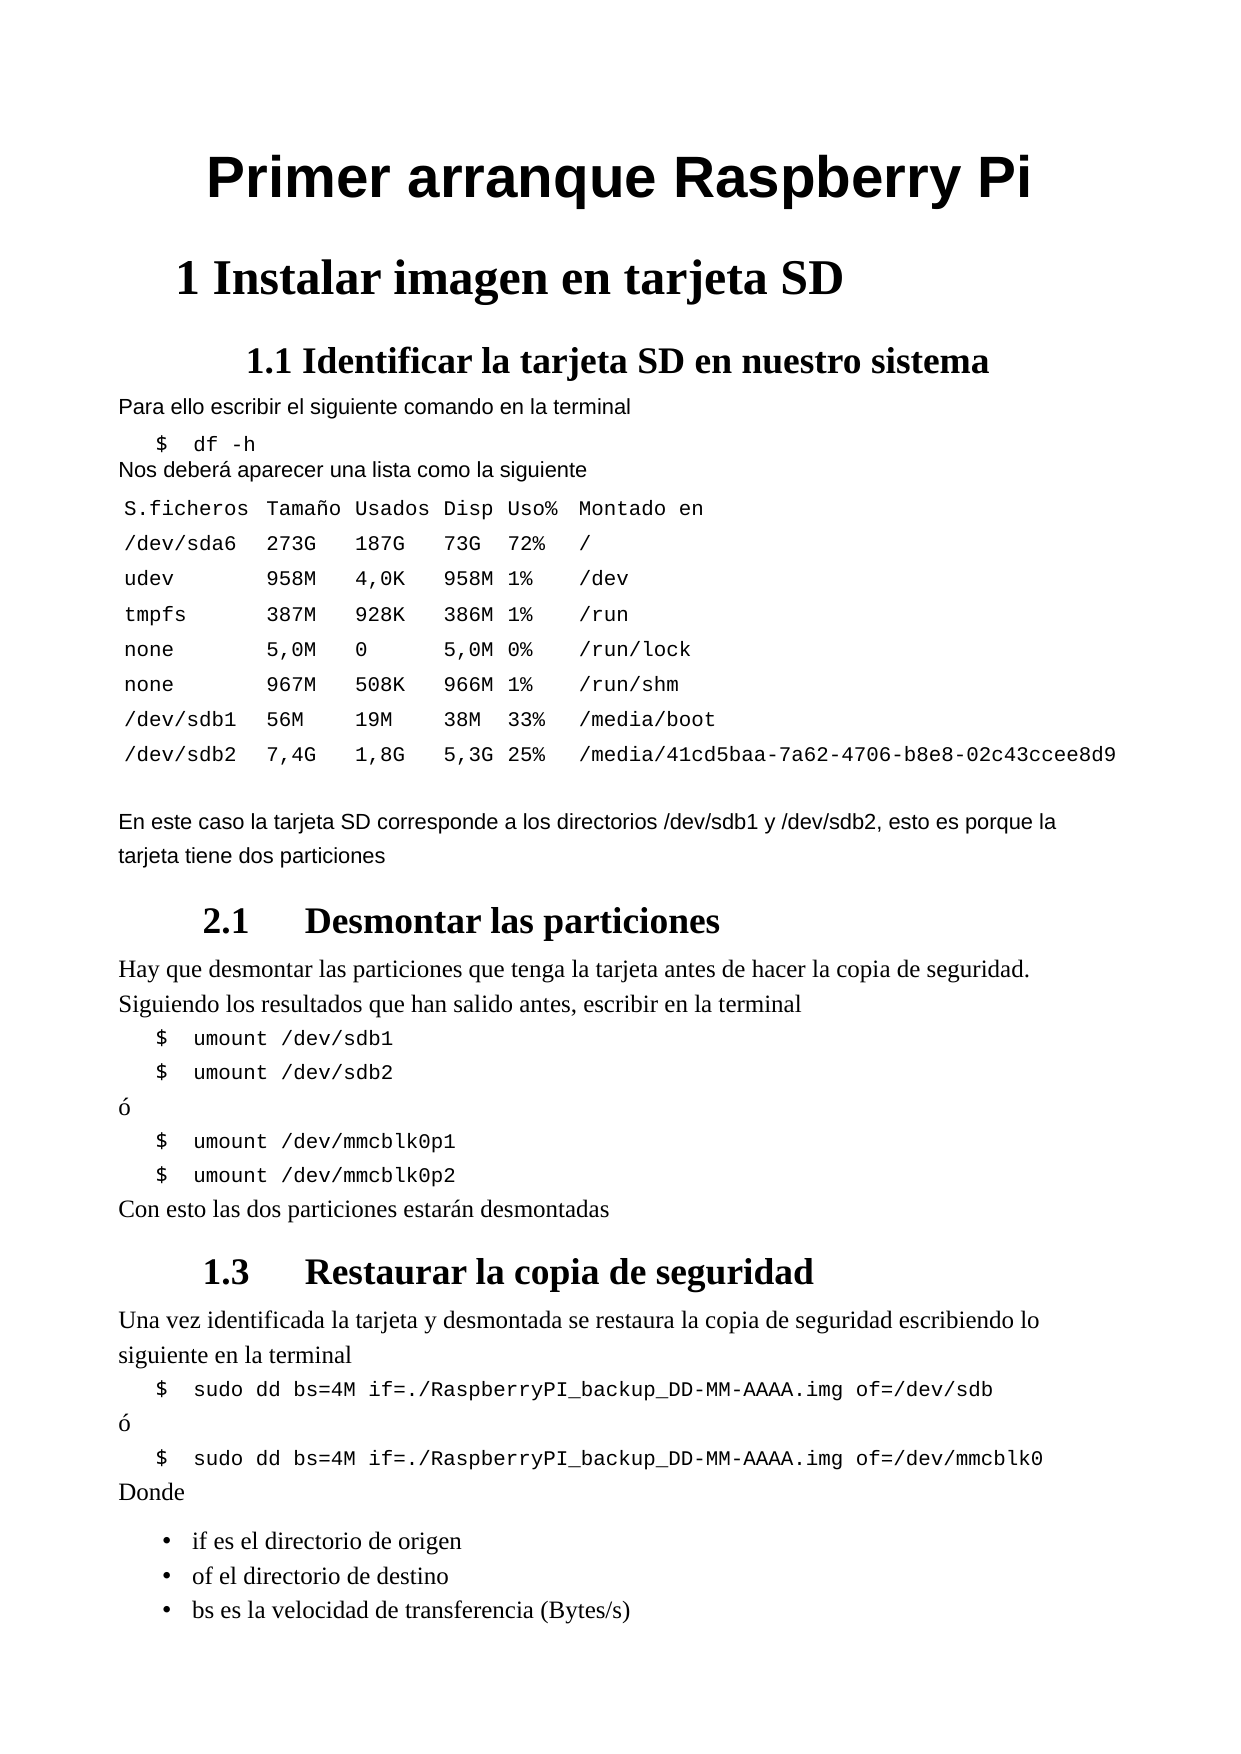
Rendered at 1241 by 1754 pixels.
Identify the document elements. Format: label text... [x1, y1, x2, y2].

table_cell 0 [350, 634, 437, 668]
text Una vez identificada la tarjeta y desmontada se restaura la copia de seguridad escribiendo lo siguiente en la terminal [118, 1305, 1122, 1369]
table_cell 7,4G [261, 740, 349, 774]
table_cell 5,0M [438, 634, 502, 668]
table_header Usados [350, 493, 437, 527]
text ó [118, 1092, 1122, 1120]
table_cell /dev [574, 564, 1122, 598]
table_cell 1% [503, 599, 573, 633]
list if es el directorio de origen [162, 1526, 1122, 1555]
table_cell 72% [503, 528, 573, 562]
text ó [118, 1408, 1122, 1437]
table_cell 33% [503, 704, 573, 738]
list bs es la velocidad de transferencia (Bytes/s) [162, 1595, 1122, 1624]
text Para ello escribir el siguiente comando en la terminal [118, 394, 1122, 419]
subtitle Instalar imagen en tarjeta SD [162, 248, 1122, 305]
list umount /dev/sdb2 [156, 1057, 1122, 1086]
table_cell none [119, 669, 260, 703]
table_cell 19M [350, 704, 437, 738]
table_cell /dev/sda6 [119, 528, 260, 562]
table_cell 958M [438, 564, 502, 598]
text Con esto las dos particiones estarán desmontadas [118, 1194, 1122, 1223]
table_cell 1% [503, 564, 573, 598]
text En este caso la tarjeta SD corresponde a los directorios /dev/sdb1 y /dev/sdb2, esto es porque la tarjeta tiene dos particiones [118, 808, 1122, 868]
table_cell 1% [503, 669, 573, 703]
table_cell 386M [438, 599, 502, 633]
table_cell 38M [438, 704, 502, 738]
title Primer arranque Raspberry Pi [118, 143, 1122, 210]
table_cell /media/41cd5baa-7a62-4706-b8e8-02c43ccee8d9 [574, 740, 1122, 774]
table_header Montado en [574, 493, 1122, 527]
table_cell 958M [261, 564, 349, 598]
table_cell 56M [261, 704, 349, 738]
list umount /dev/mmcblk0p2 [156, 1160, 1122, 1189]
table_cell 1,8G [350, 740, 437, 774]
table_cell udev [119, 564, 260, 598]
list umount /dev/sdb1 [156, 1023, 1122, 1052]
table_cell tmpfs [119, 599, 260, 633]
list sudo dd bs=4M if=./RaspberryPI_backup_DD-MM-AAAA.img of=/dev/sdb [156, 1374, 1122, 1403]
table_cell 4,0K [350, 564, 437, 598]
list sudo dd bs=4M if=./RaspberryPI_backup_DD-MM-AAAA.img of=/dev/mmcblk0 [156, 1443, 1122, 1472]
table_cell none [119, 634, 260, 668]
table_cell 187G [350, 528, 437, 562]
table_header Disp [438, 493, 502, 527]
table_cell /run/lock [574, 634, 1122, 668]
table_cell 928K [350, 599, 437, 633]
table_cell 25% [503, 740, 573, 774]
text Donde [118, 1477, 1122, 1506]
table_cell 5,3G [438, 740, 502, 774]
table_cell 273G [261, 528, 349, 562]
table_cell /dev/sdb2 [119, 740, 260, 774]
subtitle Restaurar la copia de seguridad [193, 1250, 1122, 1293]
table_cell 508K [350, 669, 437, 703]
list umount /dev/mmcblk0p1 [156, 1126, 1122, 1155]
table_cell 966M [438, 669, 502, 703]
list df -h [156, 429, 1122, 457]
table_cell 73G [438, 528, 502, 562]
table_cell 0% [503, 634, 573, 668]
subtitle Identificar la tarjeta SD en nuestro sistema [236, 338, 1122, 382]
table_header Uso% [503, 493, 573, 527]
table_cell /dev/sdb1 [119, 704, 260, 738]
table_cell /run/shm [574, 669, 1122, 703]
text Nos deberá aparecer una lista como la siguiente [118, 457, 1122, 483]
table_header S.ficheros [119, 493, 260, 527]
table_cell /run [574, 599, 1122, 633]
table_cell 5,0M [261, 634, 349, 668]
table_header Tamaño [261, 493, 349, 527]
table_cell /media/boot [574, 704, 1122, 738]
table_cell 967M [261, 669, 349, 703]
list of el directorio de destino [162, 1561, 1122, 1589]
table_cell 387M [261, 599, 349, 633]
subtitle Desmontar las particiones [193, 899, 1122, 942]
text Hay que desmontar las particiones que tenga la tarjeta antes de hacer la copia de seguridad. Siguiendo los resultados que han salido antes, escribir en la terminal [118, 954, 1122, 1018]
table_cell / [574, 528, 1122, 562]
